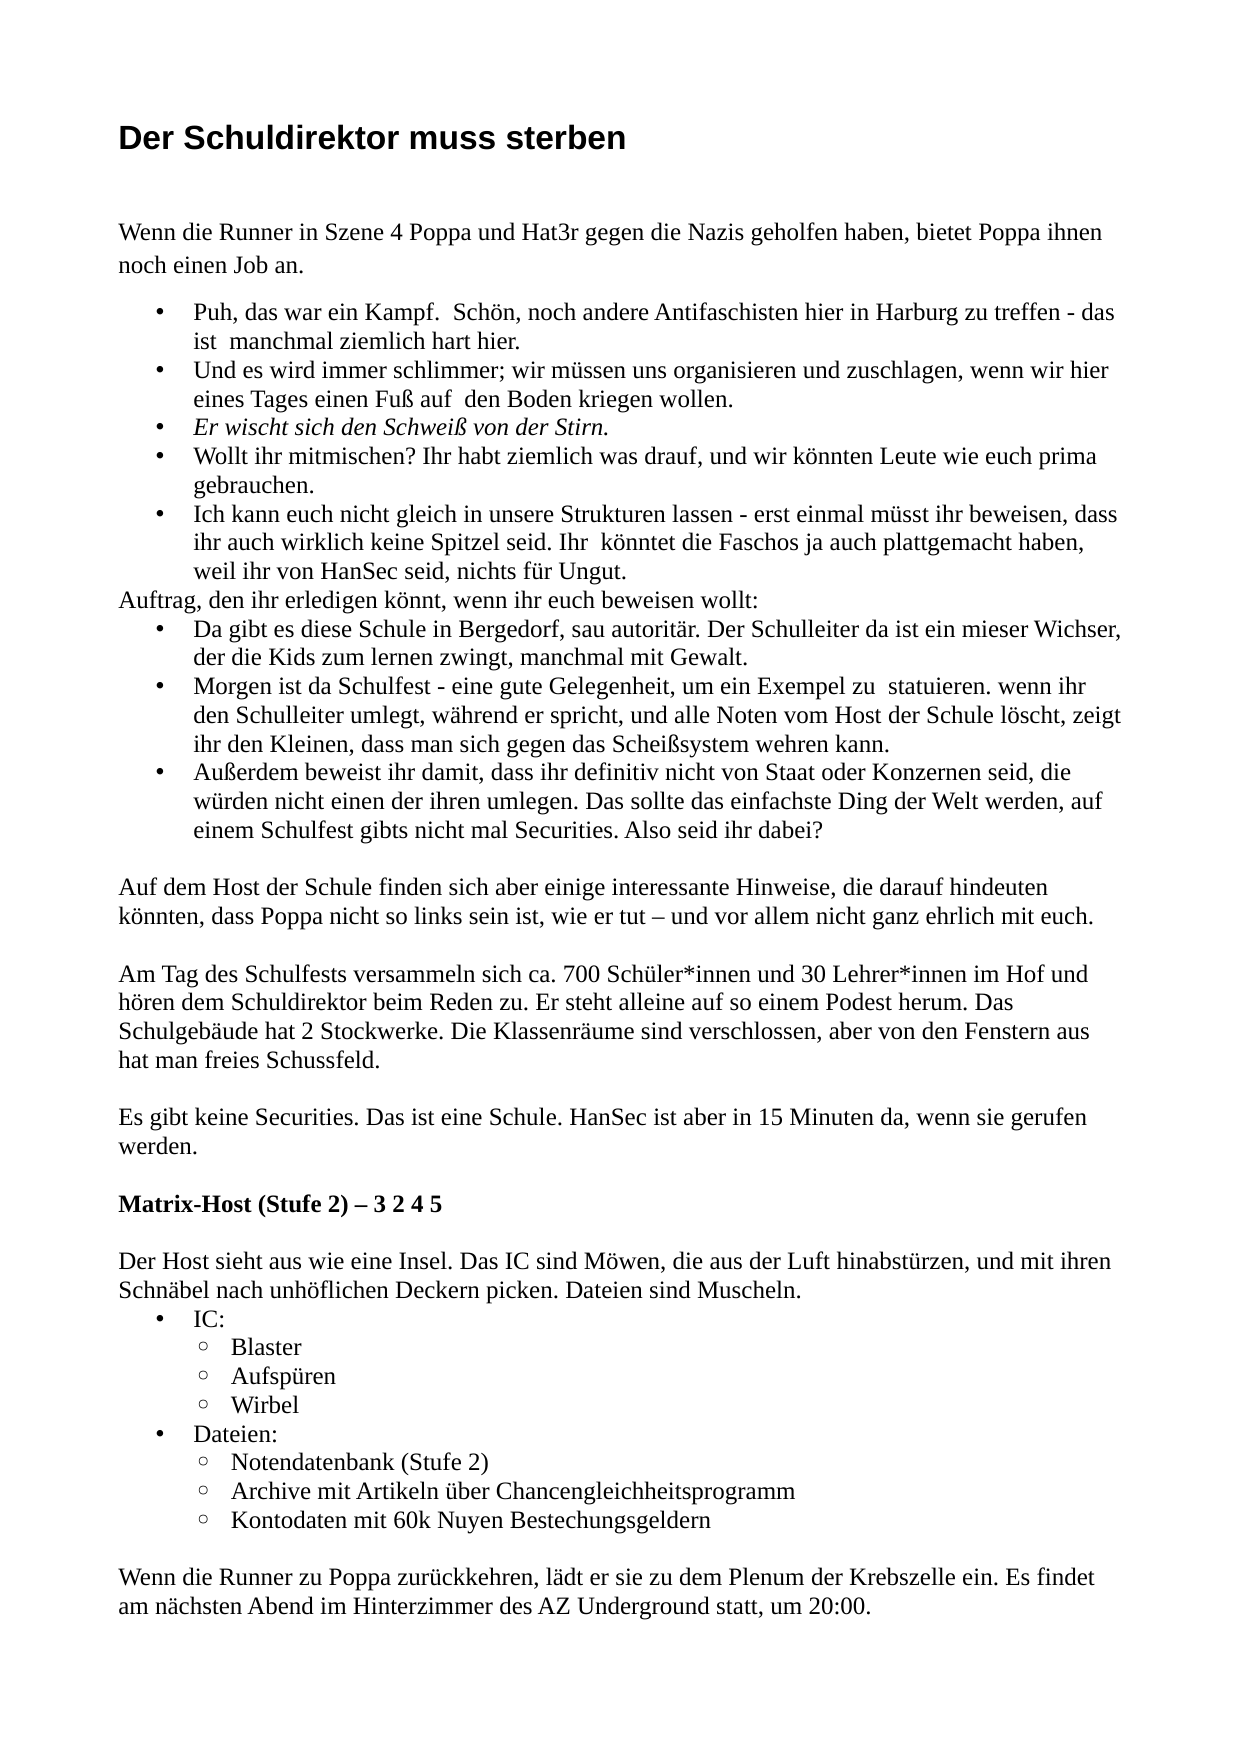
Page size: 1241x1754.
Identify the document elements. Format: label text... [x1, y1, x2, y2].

list Kontodaten mit 60k Nuyen Bestechungsgeldern [193, 1505, 1122, 1534]
list Er wischt sich den Schweiß von der Stirn. [156, 412, 1122, 441]
list Archive mit Artikeln über Chancengleichheitsprogramm [193, 1476, 1122, 1505]
list Wirbel [193, 1390, 1122, 1419]
list Wollt ihr mitmischen? Ihr habt ziemlich was drauf, und wir könnten Leute wie euch prima gebrauchen. [156, 441, 1122, 499]
list Aufspüren [193, 1361, 1122, 1390]
text Auftrag, den ihr erledigen könnt, wenn ihr euch beweisen wollt: [118, 585, 1122, 614]
list Notendatenbank (Stufe 2) [193, 1447, 1122, 1476]
list IC: [156, 1304, 1122, 1332]
list Und es wird immer schlimmer; wir müssen uns organisieren und zuschlagen, wenn wir hier eines Tages einen Fuß auf den Boden kriegen wollen. [156, 355, 1122, 412]
list Dateien: [156, 1419, 1122, 1447]
list Morgen ist da Schulfest - eine gute Gelegenheit, um ein Exempel zu statuieren. wenn ihr den Schulleiter umlegt, während er spricht, und alle Noten vom Host der Schule löscht, zeigt ihr den Kleinen, dass man sich gegen das Scheißsystem wehren kann. [156, 671, 1122, 757]
list Außerdem beweist ihr damit, dass ihr definitiv nicht von Staat oder Konzernen seid, die würden nicht einen der ihren umlegen. Das sollte das einfachste Ding der Welt werden, auf einem Schulfest gibts nicht mal Securities. Also seid ihr dabei? [156, 757, 1122, 844]
list Da gibt es diese Schule in Bergedorf, sau autoritär. Der Schulleiter da ist ein mieser Wichser, der die Kids zum lernen zwingt, manchmal mit Gewalt. [156, 614, 1122, 671]
text Wenn die Runner in Szene 4 Poppa und Hat3r gegen die Nazis geholfen haben, bietet Poppa ihnen noch einen Job an. [118, 217, 1122, 279]
text Matrix-Host (Stufe 2) – 3 2 4 5 [118, 1189, 1122, 1217]
text Wenn die Runner zu Poppa zurückkehren, lädt er sie zu dem Plenum der Krebszelle ein. Es findet am nächsten Abend im Hinterzimmer des AZ Underground statt, um 20:00. [118, 1562, 1122, 1620]
subtitle Der Schuldirektor muss sterben [118, 118, 1122, 157]
list Puh, das war ein Kampf. Schön, noch andere Antifaschisten hier in Harburg zu treffen - das ist manchmal ziemlich hart hier. [156, 297, 1122, 355]
text Auf dem Host der Schule finden sich aber einige interessante Hinweise, die darauf hindeuten könnten, dass Poppa nicht so links sein ist, wie er tut – und vor allem nicht ganz ehrlich mit euch. [118, 872, 1122, 930]
text Am Tag des Schulfests versammeln sich ca. 700 Schüler*innen und 30 Lehrer*innen im Hof und hören dem Schuldirektor beim Reden zu. Er steht alleine auf so einem Podest herum. Das Schulgebäude hat 2 Stockwerke. Die Klassenräume sind verschlossen, aber von den Fenstern aus hat man freies Schussfeld. [118, 959, 1122, 1074]
text Es gibt keine Securities. Das ist eine Schule. HanSec ist aber in 15 Minuten da, wenn sie gerufen werden. [118, 1102, 1122, 1160]
text Der Host sieht aus wie eine Insel. Das IC sind Möwen, die aus der Luft hinabstürzen, und mit ihren Schnäbel nach unhöflichen Deckern picken. Dateien sind Muscheln. [118, 1246, 1122, 1304]
list Ich kann euch nicht gleich in unsere Strukturen lassen - erst einmal müsst ihr beweisen, dass ihr auch wirklich keine Spitzel seid. Ihr könntet die Faschos ja auch plattgemacht haben, weil ihr von HanSec seid, nichts für Ungut. [156, 499, 1122, 585]
list Blaster [193, 1332, 1122, 1361]
